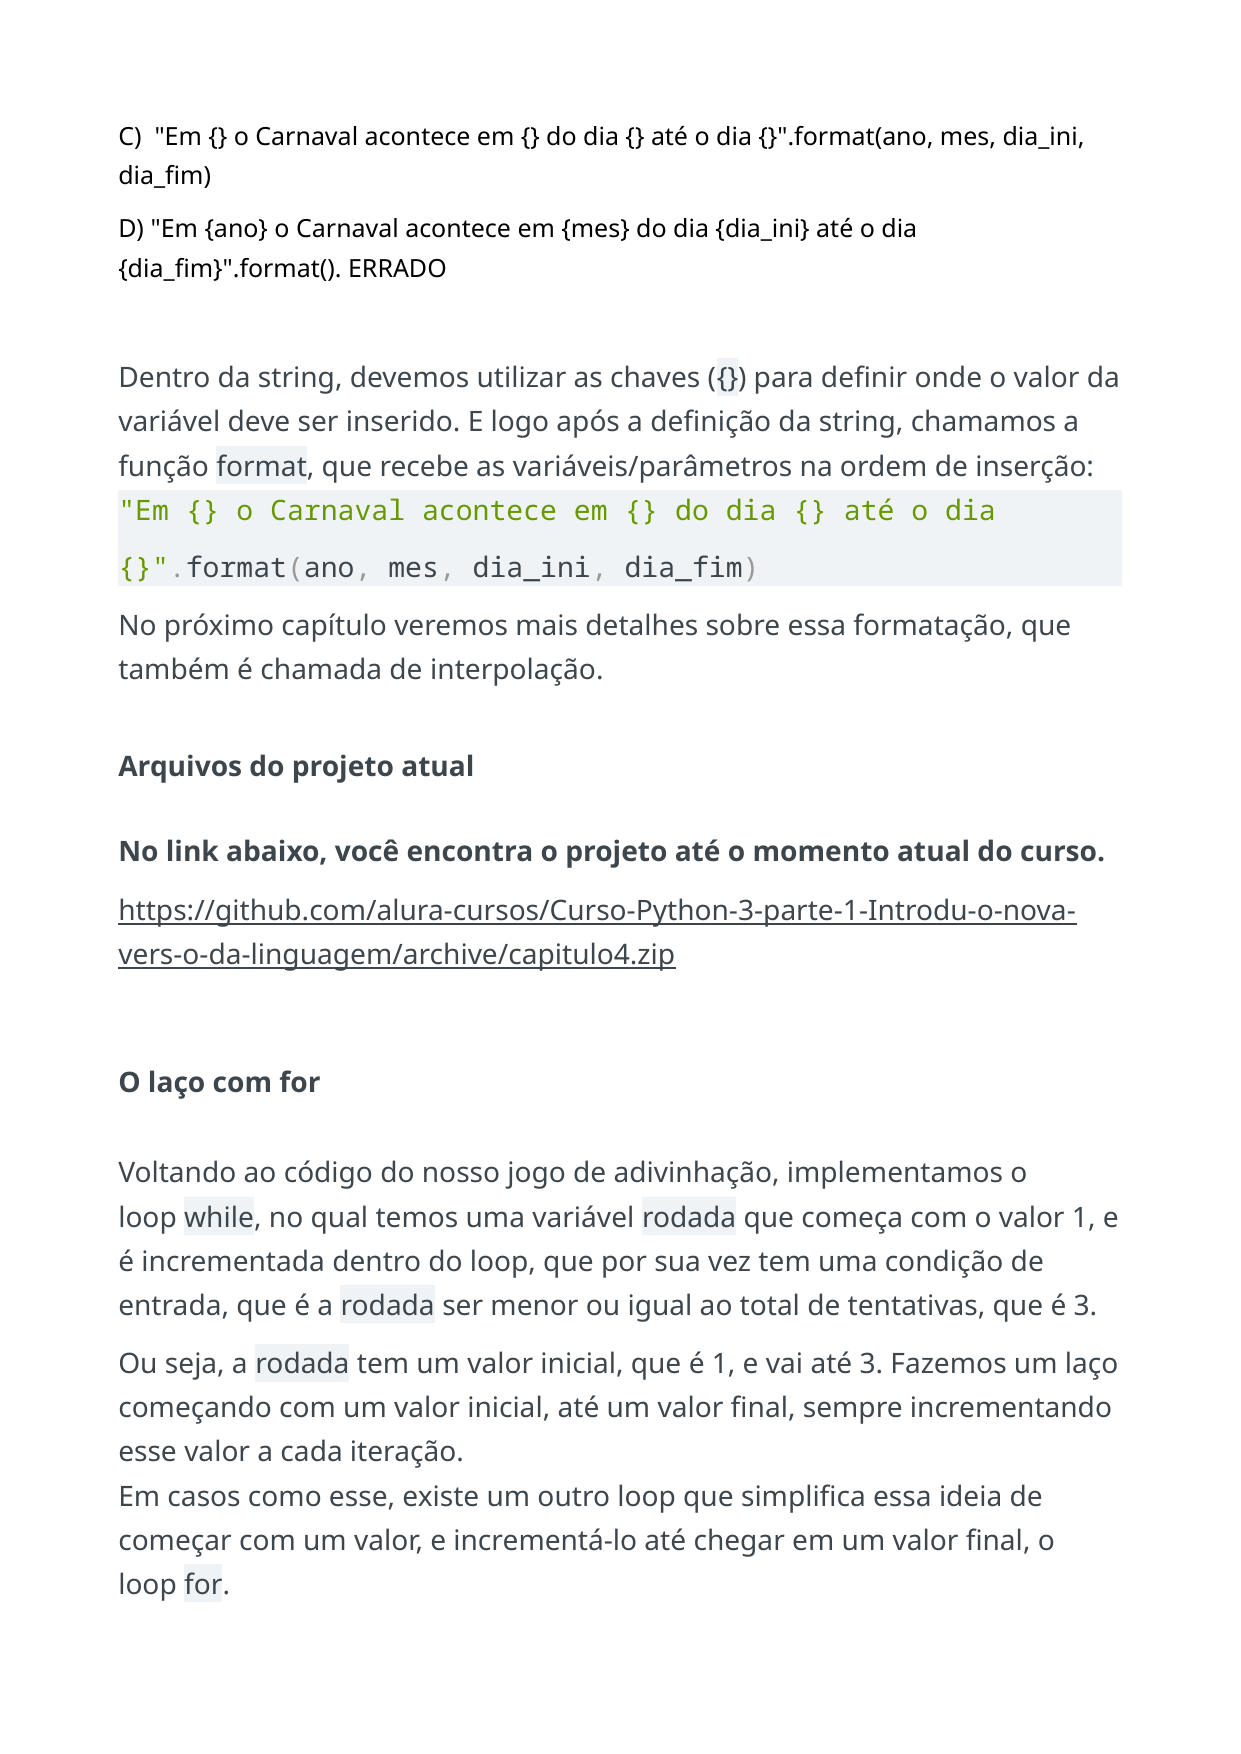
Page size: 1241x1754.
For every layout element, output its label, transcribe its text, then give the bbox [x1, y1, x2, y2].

text "Em {} o Carnaval acontece em {} do dia {} até o dia {}".format(ano, mes, dia_ini, dia_fim) [118, 490, 1122, 586]
text https://github.com/alura-cursos/Curso-Python-3-parte-1-Introdu-o-nova-vers-o-da-linguagem/archive/capitulo4.zip [118, 890, 1122, 973]
text Dentro da string, devemos utilizar as chaves ({}) para definir onde o valor da variável deve ser inserido. E logo após a definição da string, chamamos a função format, que recebe as variáveis/parâmetros na ordem de inserção: [118, 358, 1122, 484]
text Em casos como esse, existe um outro loop que simplifica essa ideia de começar com um valor, e incrementá-lo até chegar em um valor final, o loop for. [118, 1476, 1122, 1602]
text No link abaixo, você encontra o projeto até o momento atual do curso. [118, 792, 1122, 870]
text No próximo capítulo veremos mais detalhes sobre essa formatação, que também é chamada de interpolação. [118, 605, 1122, 687]
text Ou seja, a rodada tem um valor inicial, que é 1, e vai até 3. Fazemos um laço começando com um valor inicial, até um valor final, sempre incrementando esse valor a cada iteração. [118, 1344, 1122, 1470]
text C) "Em {} o Carnaval acontece em {} do dia {} até o dia {}".format(ano, mes, dia_ini, dia_fim) [118, 118, 1122, 191]
text Voltando ao código do nosso jogo de adivinhação, implementamos o loop while, no qual temos uma variável rodada que começa com o valor 1, e é incrementada dentro do loop, que por sua vez tem uma condição de entrada, que é a rodada ser menor ou igual ao total de tentativas, que é 3. [118, 1113, 1122, 1323]
subtitle O laço com for [118, 1062, 1122, 1101]
text D) "Em {ano} o Carnaval acontece em {mes} do dia {dia_ini} até o dia {dia_fim}".format(). ERRADO [118, 211, 1122, 284]
subtitle Arquivos do projeto atual [118, 747, 1122, 785]
